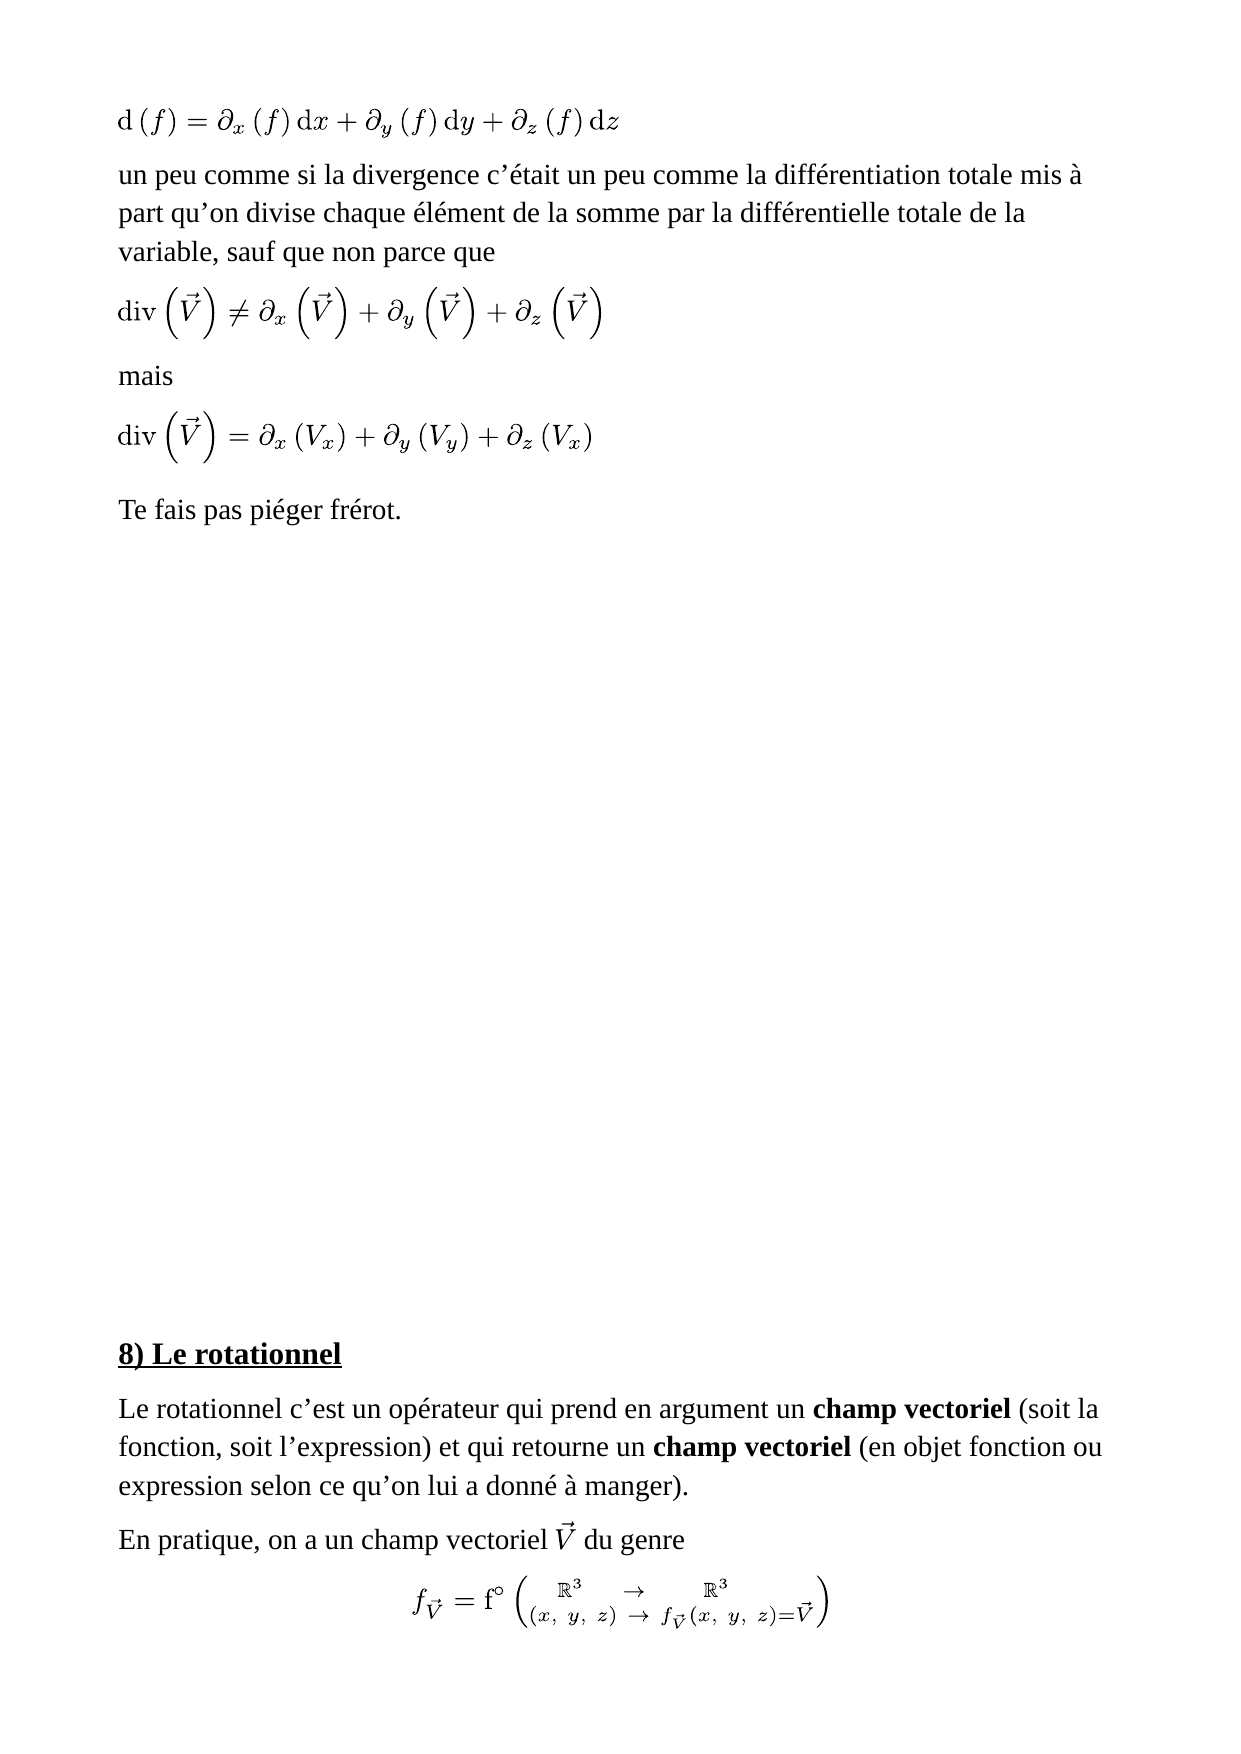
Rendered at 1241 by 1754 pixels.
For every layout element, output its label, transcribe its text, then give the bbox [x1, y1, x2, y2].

text 8) Le rotationnel [118, 1335, 1122, 1371]
text En pratique, on a un champ vectoriel du genre [118, 1521, 1122, 1556]
text Te fais pas piéger frérot. [118, 492, 1122, 526]
text un peu comme si la divergence c’était un peu comme la différentiation totale mis à part qu’on divise chaque élément de la somme par la différentielle totale de la variable, sauf que non parce que [118, 157, 1122, 267]
text Le rotationnel c’est un opérateur qui prend en argument un champ vectoriel (soit la fonction, soit l’expression) et qui retourne un champ vectoriel (en objet fonction ou expression selon ce qu’on lui a donné à manger). [118, 1391, 1122, 1502]
text mais [118, 358, 1122, 392]
